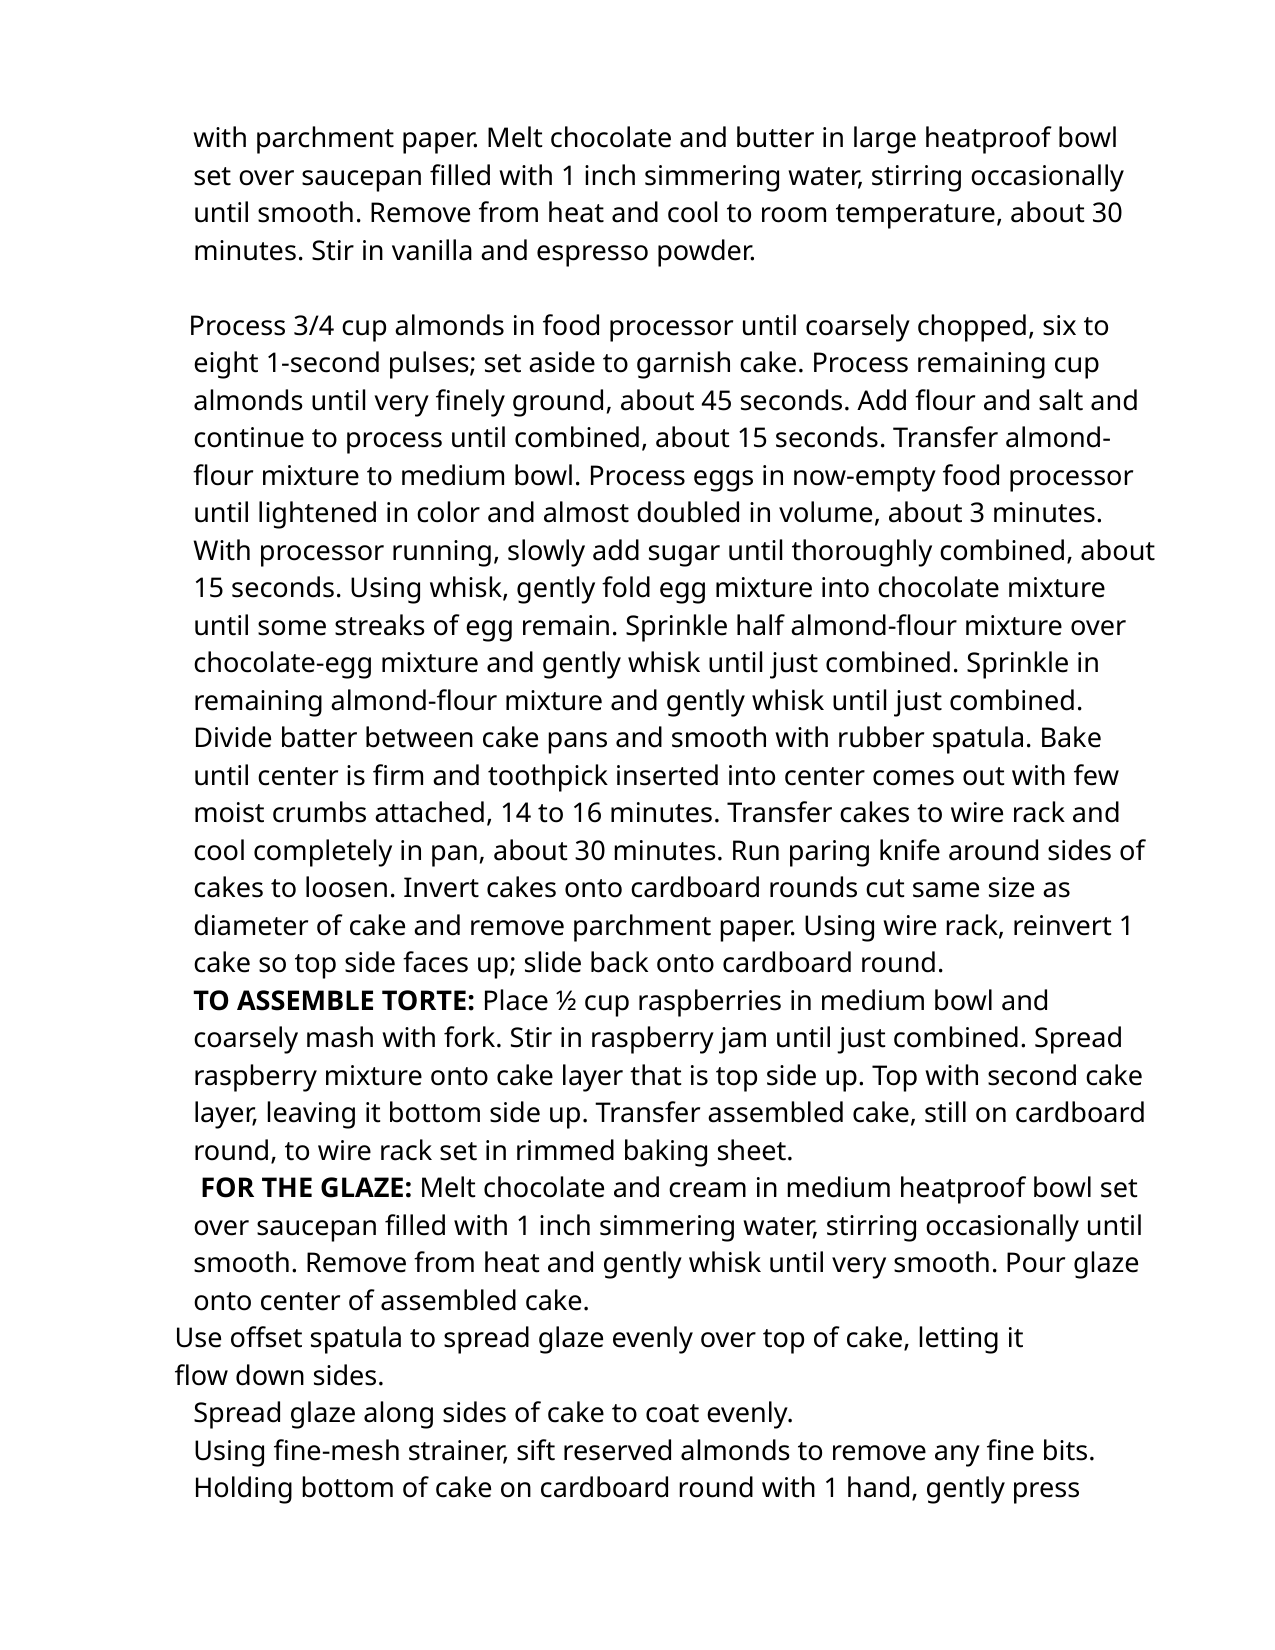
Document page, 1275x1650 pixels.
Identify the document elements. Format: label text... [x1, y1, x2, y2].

list FOR THE GLAZE: Melt chocolate and cream in medium heatproof bowl set over saucepan filled with 1 inch simmering water, stirring occasionally until smooth. Remove from heat and gently whisk until very smooth. Pour glaze onto center of assembled cake. [118, 1168, 1157, 1318]
list Using fine-mesh strainer, sift reserved almonds to remove any fine bits. Holding bottom of cake on cardboard round with 1 hand, gently press [118, 1431, 1157, 1506]
list flow down sides. [118, 1356, 1157, 1393]
text with parchment paper. Melt chocolate and butter in large heatproof bowl set over saucepan filled with 1 inch simmering water, stirring occasionally until smooth. Remove from heat and cool to room temperature, about 30 minutes. Stir in vanilla and espresso powder. [118, 118, 1157, 268]
text TO ASSEMBLE TORTE: Place ½ cup raspberries in medium bowl and coarsely mash with fork. Stir in raspberry jam until just combined. Spread raspberry mixture onto cake layer that is top side up. Top with second cake layer, leaving it bottom side up. Transfer assembled cake, still on cardboard round, to wire rack set in rimmed baking sheet. [118, 981, 1157, 1168]
list Spread glaze along sides of cake to coat evenly. [118, 1393, 1157, 1431]
list Use offset spatula to spread glaze evenly over top of cake, letting it [118, 1318, 1157, 1356]
text Process 3/4 cup almonds in food processor until coarsely chopped, six to eight 1-second pulses; set aside to garnish cake. Process remaining cup almonds until very finely ground, about 45 seconds. Add flour and salt and continue to process until combined, about 15 seconds. Transfer almond-flour mixture to medium bowl. Process eggs in now-empty food processor until lightened in color and almost doubled in volume, about 3 minutes. With processor running, slowly add sugar until thoroughly combined, about 15 seconds. Using whisk, gently fold egg mixture into chocolate mixture until some streaks of egg remain. Sprinkle half almond-flour mixture over chocolate-egg mixture and gently whisk until just combined. Sprinkle in remaining almond-flour mixture and gently whisk until just combined. [118, 306, 1157, 718]
text Divide batter between cake pans and smooth with rubber spatula. Bake until center is firm and toothpick inserted into center comes out with few moist crumbs attached, 14 to 16 minutes. Transfer cakes to wire rack and cool completely in pan, about 30 minutes. Run paring knife around sides of cakes to loosen. Invert cakes onto cardboard rounds cut same size as diameter of cake and remove parchment paper. Using wire rack, reinvert 1 cake so top side faces up; slide back onto cardboard round. [118, 718, 1157, 981]
